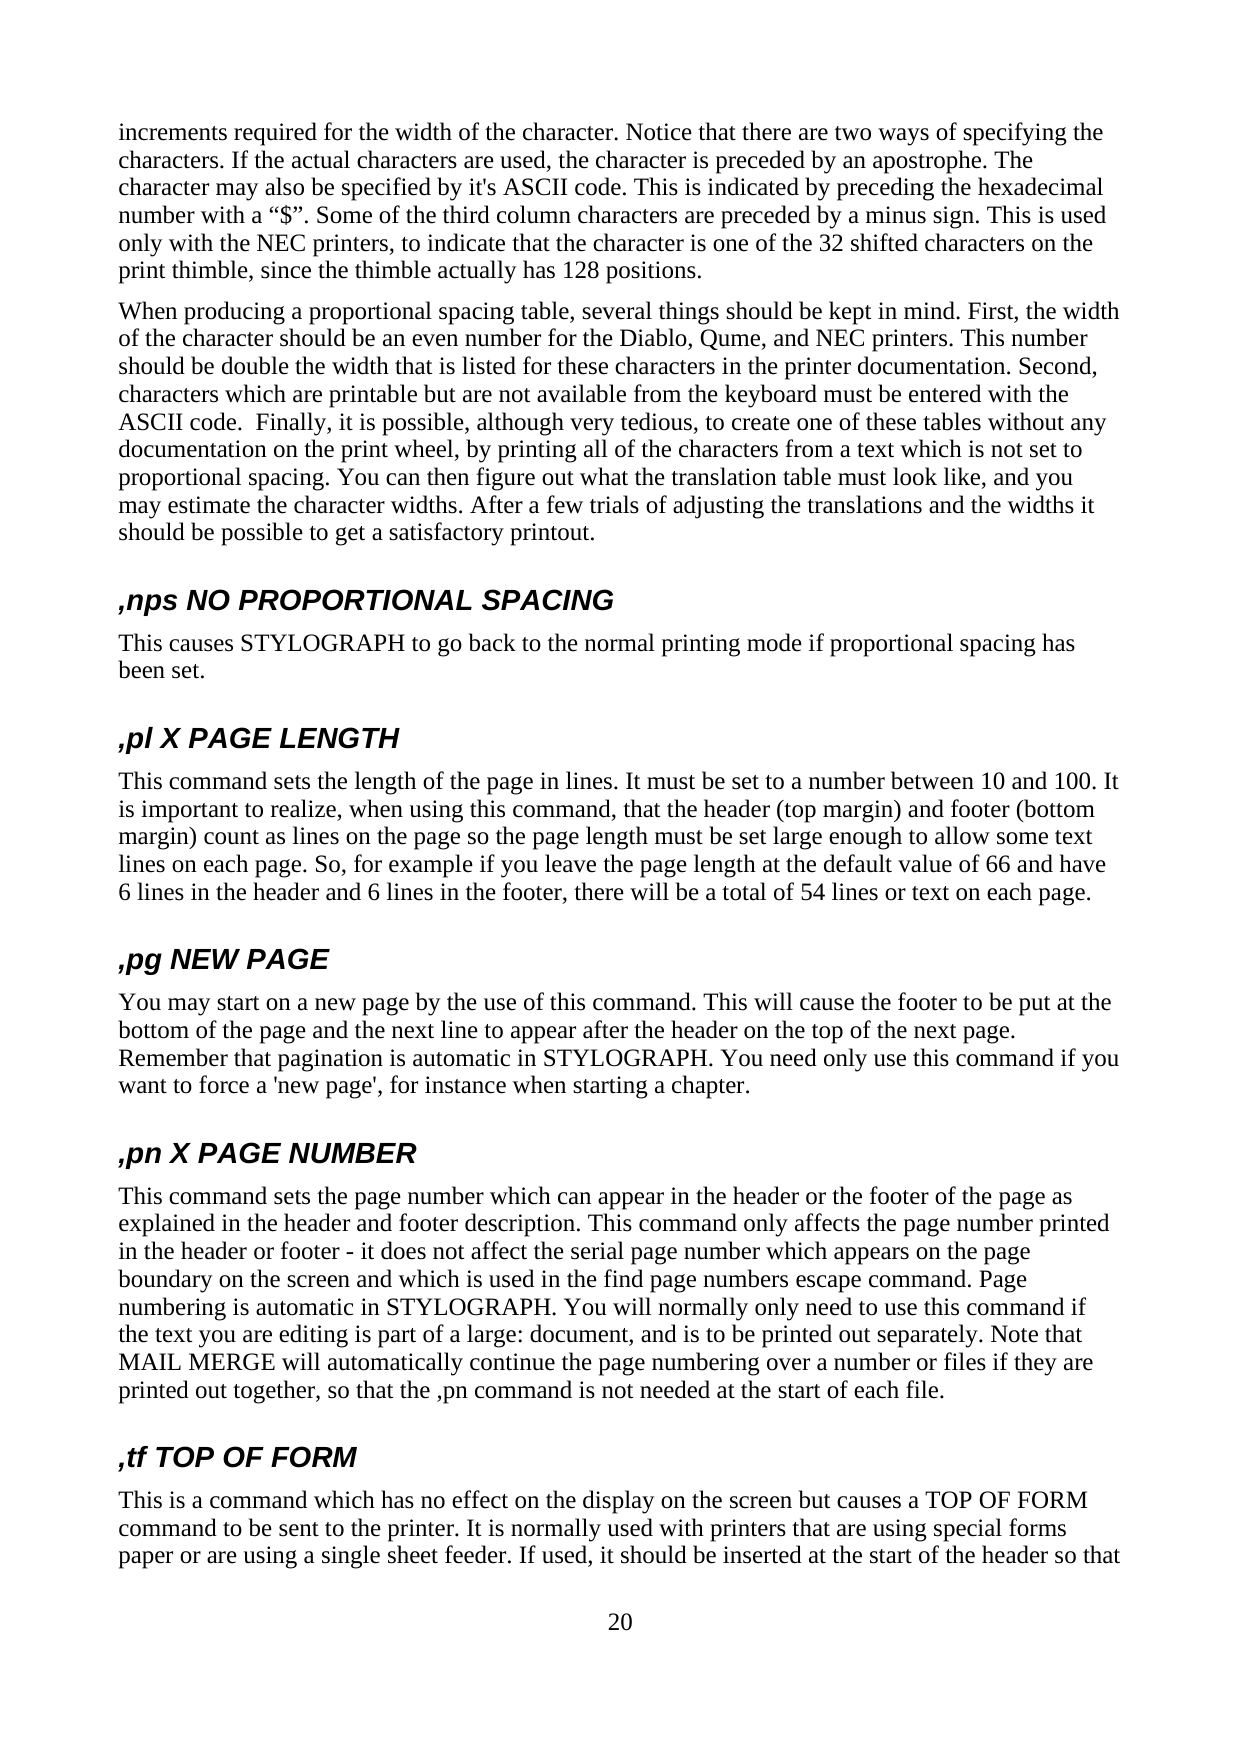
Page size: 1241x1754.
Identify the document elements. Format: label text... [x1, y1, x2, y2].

text increments required for the width of the character. Notice that there are two ways of specifying the characters. If the actual characters are used, the character is preceded by an apostrophe. The character may also be specified by it's ASCII code. This is indicated by preceding the hexadecimal number with a “$”. Some of the third column characters are preceded by a minus sign. This is used only with the NEC printers, to indicate that the character is one of the 32 shifted characters on the print thimble, since the thimble actually has 128 positions. [118, 118, 1122, 284]
text This is a command which has no effect on the display on the screen but causes a TOP OF FORM command to be sent to the printer. It is normally used with printers that are using special forms paper or are using a single sheet feeder. If used, it should be inserted at the start of the header so that [118, 1486, 1122, 1569]
text You may start on a new page by the use of this command. This will cause the footer to be put at the bottom of the page and the next line to appear after the header on the top of the next page. Remember that pagination is automatic in STYLOGRAPH. You need only use this command if you want to force a 'new page', for instance when starting a chapter. [118, 988, 1122, 1099]
subtitle ,pl X PAGE LENGTH [118, 722, 1122, 754]
subtitle ,pg NEW PAGE [118, 943, 1122, 976]
subtitle ,pn X PAGE NUMBER [118, 1137, 1122, 1169]
subtitle ,tf TOP OF FORM [118, 1441, 1122, 1474]
text This command sets the length of the page in lines. It must be set to a number between 10 and 100. It is important to realize, when using this command, that the header (top margin) and footer (bottom margin) count as lines on the page so the page length must be set large enough to allow some text lines on each page. So, for example if you leave the page length at the default value of 66 and have 6 lines in the header and 6 lines in the footer, there will be a total of 54 lines or text on each page. [118, 767, 1122, 906]
text When producing a proportional spacing table, several things should be kept in mind. First, the width of the character should be an even number for the Diablo, Qume, and NEC printers. This number should be double the width that is listed for these characters in the printer documentation. Second, characters which are printable but are not available from the keyboard must be entered with the ASCII code. Finally, it is possible, although very tedious, to create one of these tables without any documentation on the print wheel, by printing all of the characters from a text which is not set to proportional spacing. You can then figure out what the translation table must look like, and you may estimate the character widths. After a few trials of adjusting the translations and the widths it should be possible to get a satisfactory printout. [118, 297, 1122, 546]
text This causes STYLOGRAPH to go back to the normal printing mode if proportional spacing has been set. [118, 629, 1122, 684]
subtitle ,nps NO PROPORTIONAL SPACING [118, 584, 1122, 616]
text This command sets the page number which can appear in the header or the footer of the page as explained in the header and footer description. This command only affects the page number printed in the header or footer - it does not affect the serial page number which appears on the page boundary on the screen and which is used in the find page numbers escape command. Page numbering is automatic in STYLOGRAPH. You will normally only need to use this command if the text you are editing is part of a large: document, and is to be printed out separately. Note that MAIL MERGE will automatically continue the page numbering over a number or files if they are printed out together, so that the ,pn command is not needed at the start of each file. [118, 1182, 1122, 1403]
